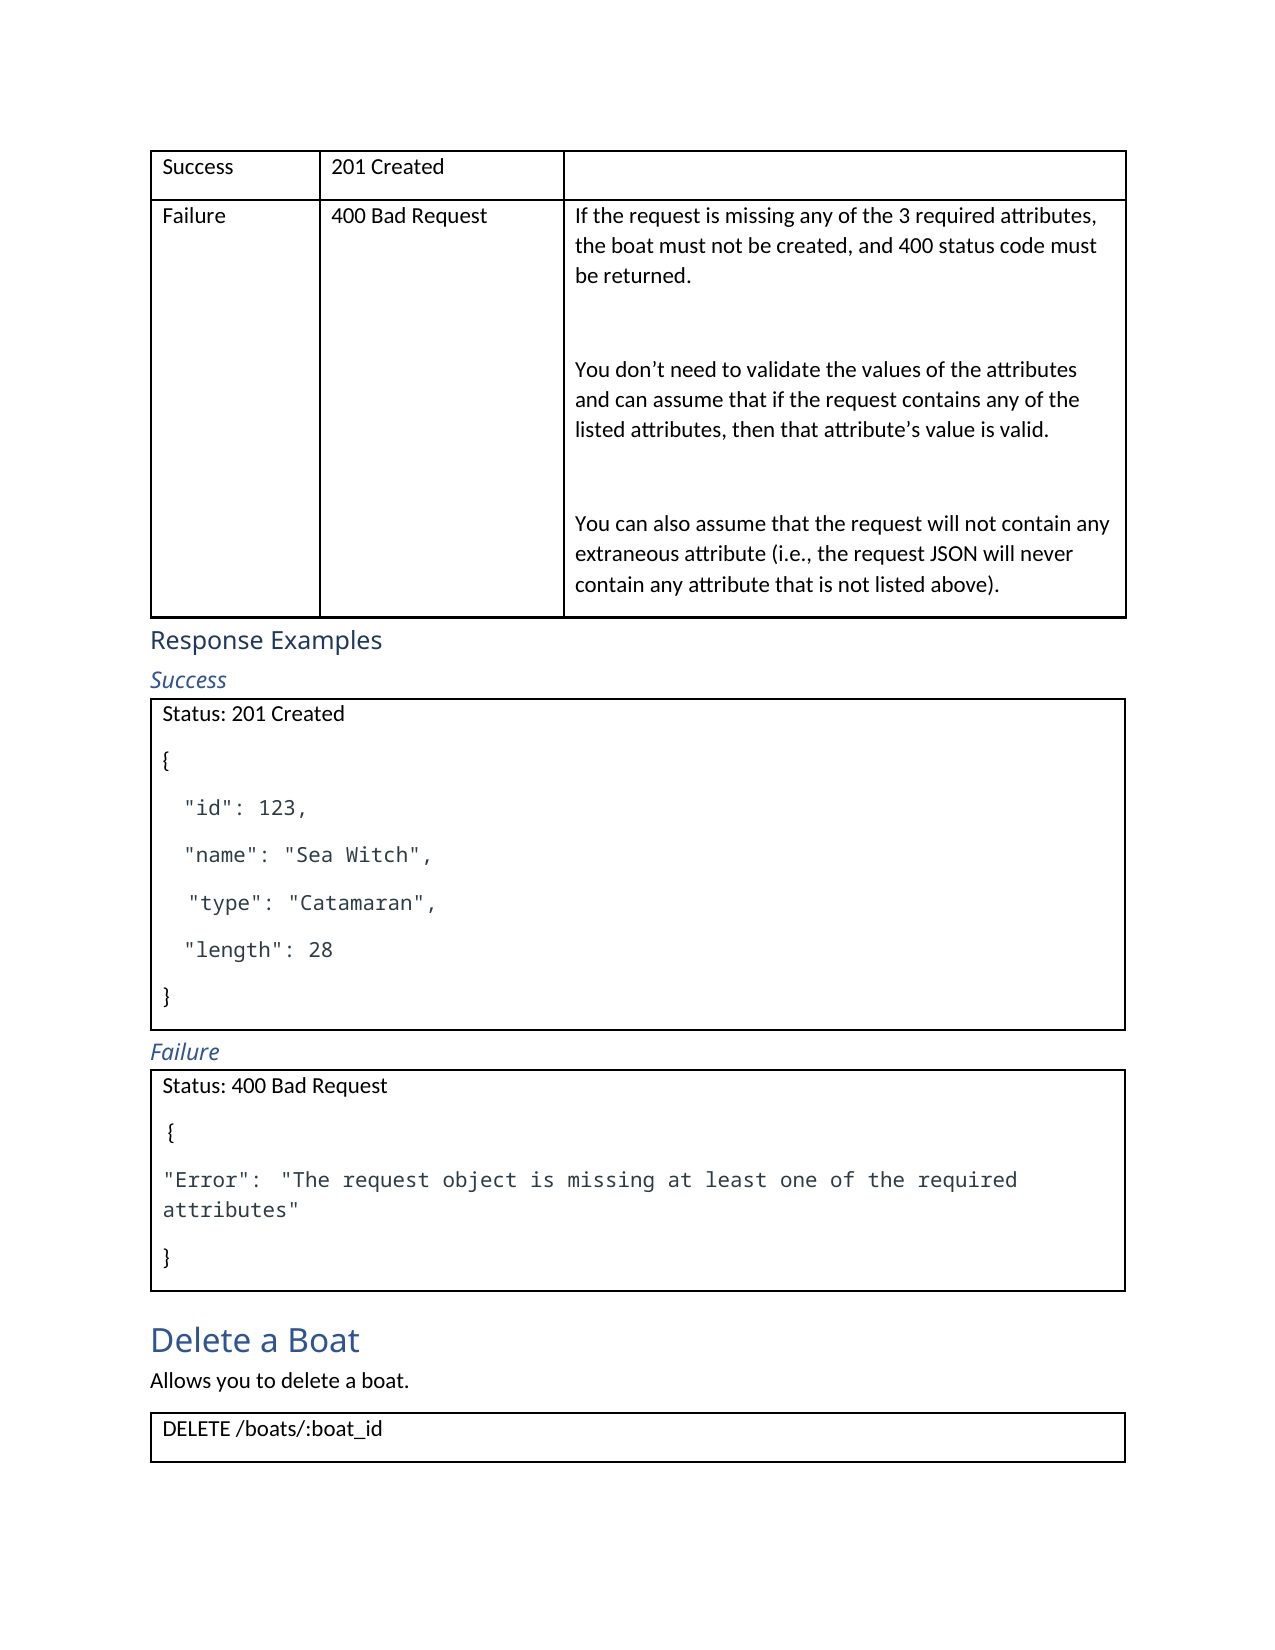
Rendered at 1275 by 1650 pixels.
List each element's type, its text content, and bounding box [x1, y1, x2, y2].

table_cell [565, 152, 1125, 199]
table_cell Success [152, 152, 319, 199]
table_cell Failure [152, 201, 319, 616]
subtitle Delete a Boat [150, 1317, 1125, 1362]
subtitle Response Examples [150, 623, 1125, 657]
table_cell 201 Created [321, 152, 563, 199]
table_header Status: 400 Bad Request { "Error": "The request object is missing at least one of the required attributes" } [152, 1071, 1124, 1290]
table_header DELETE /boats/:boat_id [152, 1414, 1124, 1461]
table_cell 400 Bad Request [321, 201, 563, 616]
table_header Status: 201 Created { "id": 123, "name": "Sea Witch", "type": "Catamaran", "length": 28 } [152, 700, 1124, 1029]
subtitle Success [150, 664, 1125, 695]
subtitle Failure [150, 1035, 1125, 1067]
text Allows you to delete a boat. [150, 1366, 1125, 1394]
table_cell If the request is missing any of the 3 required attributes, the boat must not be created, and 400 status code must be returned. You don’t need to validate the values of the attributes and can assume that if the request contains any of the listed attributes, then that attribute’s value is valid. You can also assume that the request will not contain any extraneous attribute (i.e., the request JSON will never contain any attribute that is not listed above). [565, 201, 1125, 616]
